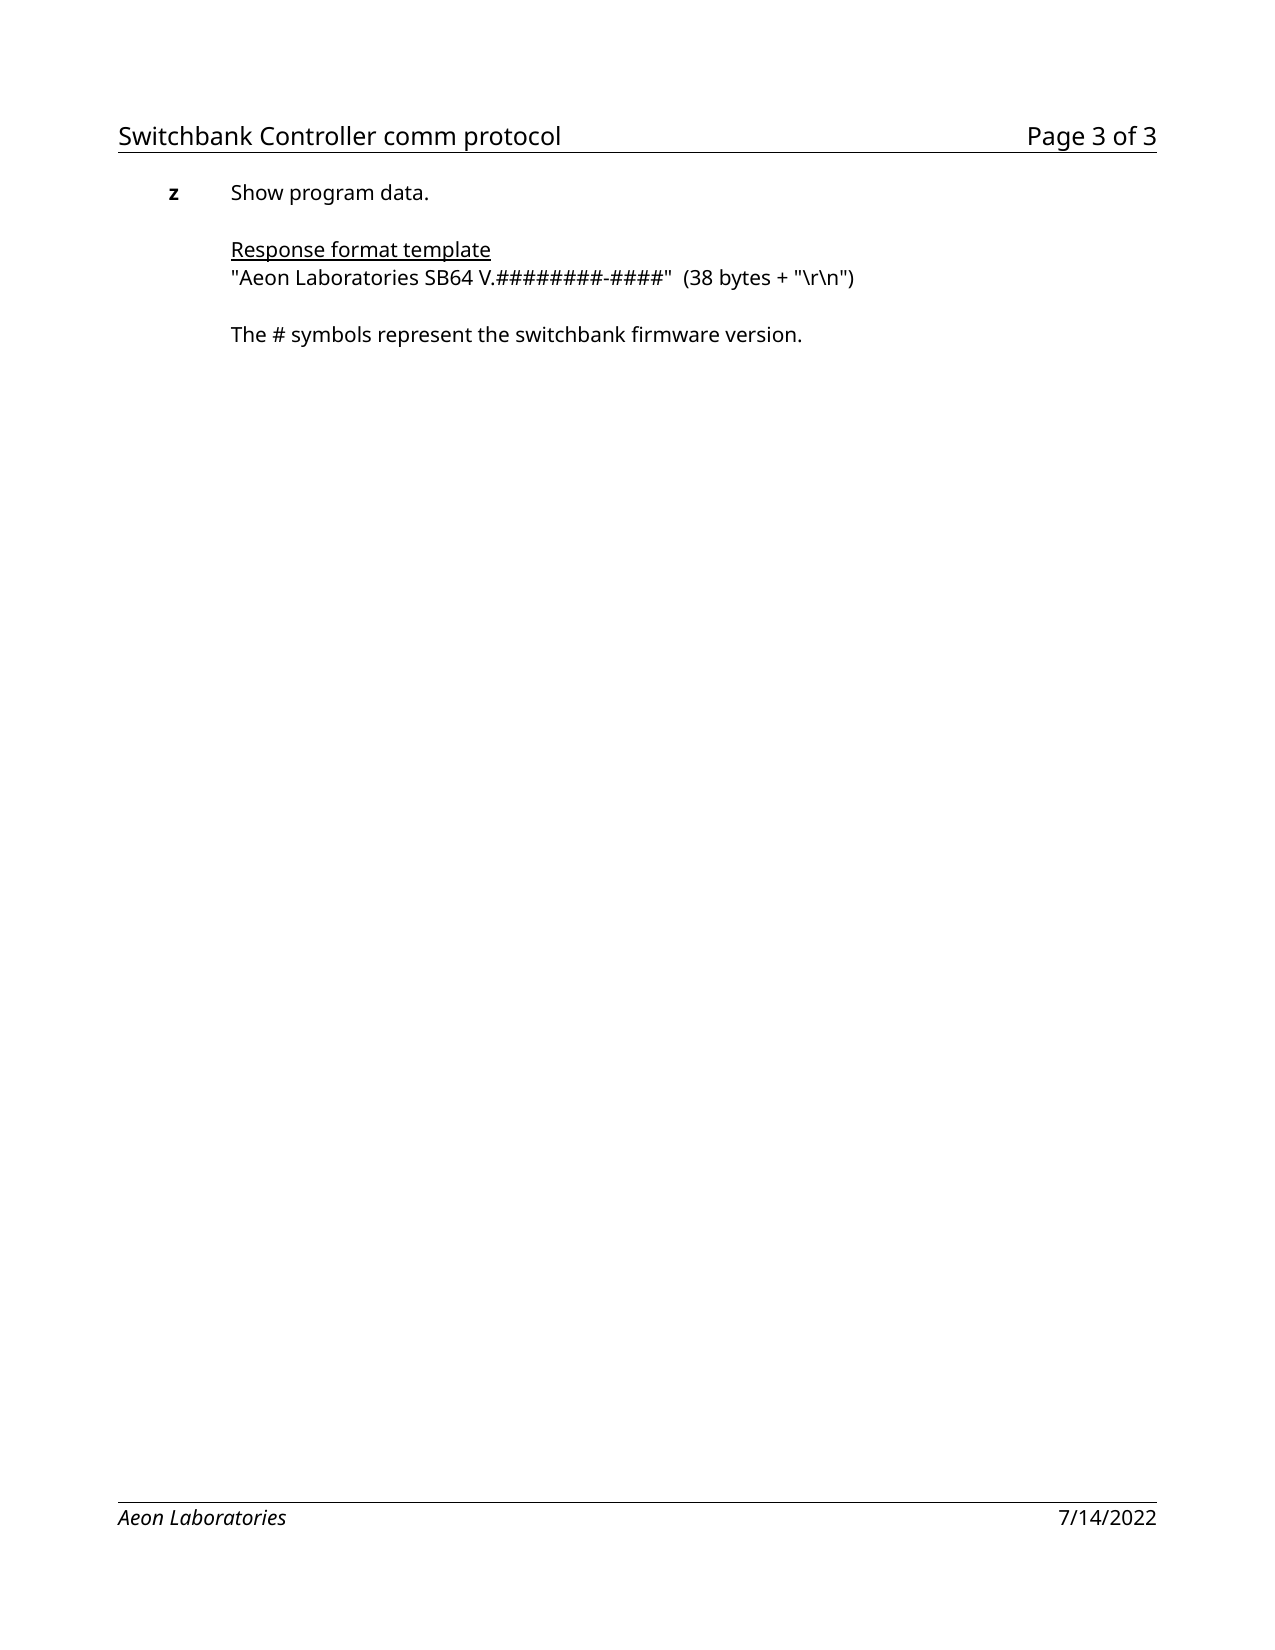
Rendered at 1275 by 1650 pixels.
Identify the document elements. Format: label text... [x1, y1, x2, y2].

text z Show program data. [118, 178, 1157, 207]
text Response format template [118, 235, 1157, 263]
text The # symbols represent the switchbank firmware version. [118, 320, 1157, 349]
text "Aeon Laboratories SB64 V.########-####" (38 bytes + "\r\n") [118, 263, 1157, 292]
